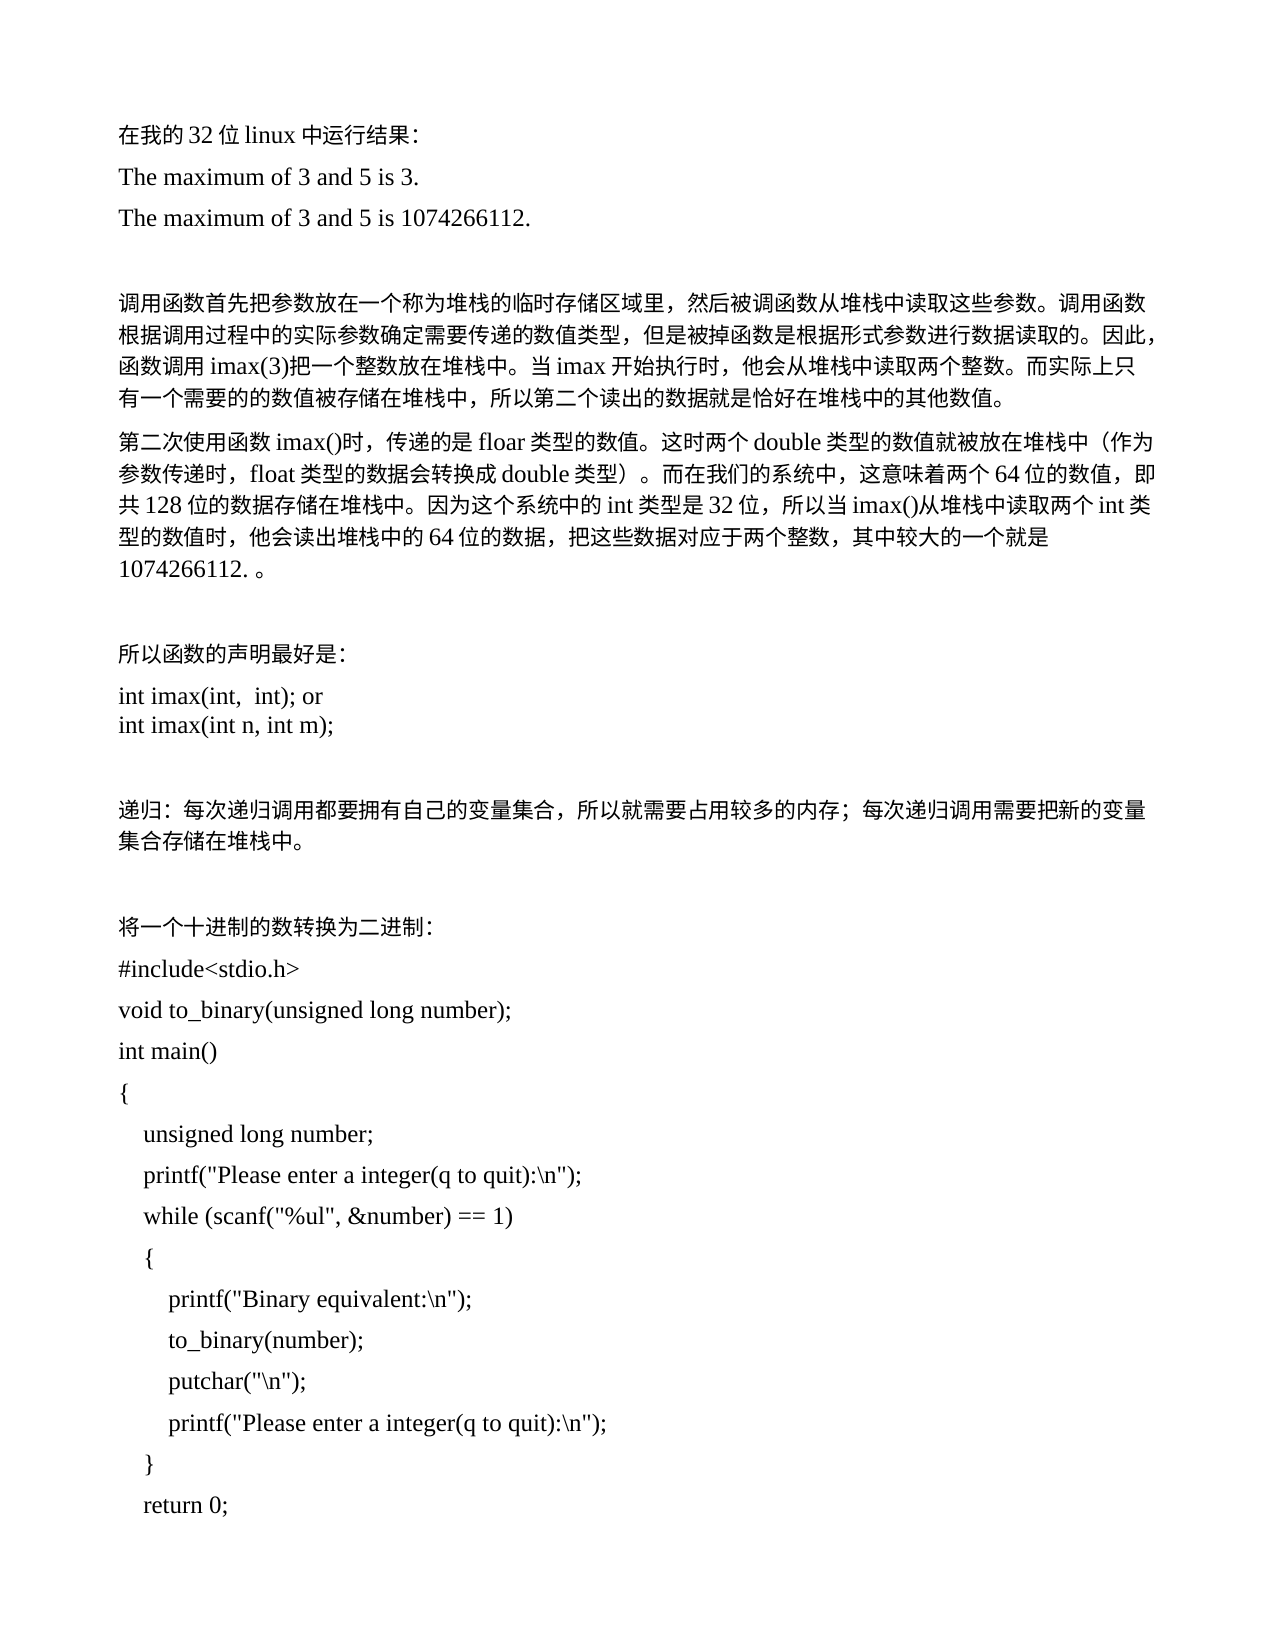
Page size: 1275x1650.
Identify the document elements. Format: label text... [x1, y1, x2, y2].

text #include<stdio.h> [118, 954, 1157, 983]
text printf("Please enter a integer(q to quit):\n"); [118, 1408, 1157, 1436]
text printf("Binary equivalent:\n"); [118, 1284, 1157, 1313]
text The maximum of 3 and 5 is 3. [118, 162, 1157, 191]
text while (scanf("%ul", &number) == 1) [118, 1201, 1157, 1230]
text 在我的32位linux中运行结果： [118, 118, 1157, 150]
text 调用函数首先把参数放在一个称为堆栈的临时存储区域里，然后被调函数从堆栈中读取这些参数。调用函数根据调用过程中的实际参数确定需要传递的数值类型，但是被掉函数是根据形式参数进行数据读取的。因此，函数调用imax(3)把一个整数放在堆栈中。当imax开始执行时，他会从堆栈中读取两个整数。而实际上只有一个需要的的数值被存储在堆栈中，所以第二个读出的数据就是恰好在堆栈中的其他数值。 [118, 286, 1157, 413]
text { [118, 1078, 1157, 1106]
text putchar("\n"); [118, 1366, 1157, 1395]
text 第二次使用函数imax()时，传递的是floar类型的数值。这时两个double类型的数值就被放在堆栈中（作为参数传递时，float类型的数据会转换成double类型）。而在我们的系统中，这意味着两个64位的数值，即共128位的数据存储在堆栈中。因为这个系统中的int类型是32位，所以当imax()从堆栈中读取两个int类型的数值时，他会读出堆栈中的64位的数据，把这些数据对应于两个整数，其中较大的一个就是1074266112. 。 [118, 425, 1157, 583]
text return 0; [118, 1490, 1157, 1519]
text to_binary(number); [118, 1325, 1157, 1354]
text printf("Please enter a integer(q to quit):\n"); [118, 1160, 1157, 1189]
text 所以函数的声明最好是： [118, 637, 1157, 669]
text 递归：每次递归调用都要拥有自己的变量集合，所以就需要占用较多的内存；每次递归调用需要把新的变量集合存储在堆栈中。 [118, 793, 1157, 856]
text } [118, 1449, 1157, 1478]
text void to_binary(unsigned long number); [118, 995, 1157, 1024]
text 将一个十进制的数转换为二进制： [118, 910, 1157, 941]
text { [118, 1243, 1157, 1271]
text int imax(int, int); or int imax(int n, int m); [118, 681, 1157, 739]
text The maximum of 3 and 5 is 1074266112. [118, 203, 1157, 232]
text unsigned long number; [118, 1119, 1157, 1148]
text int main() [118, 1036, 1157, 1065]
